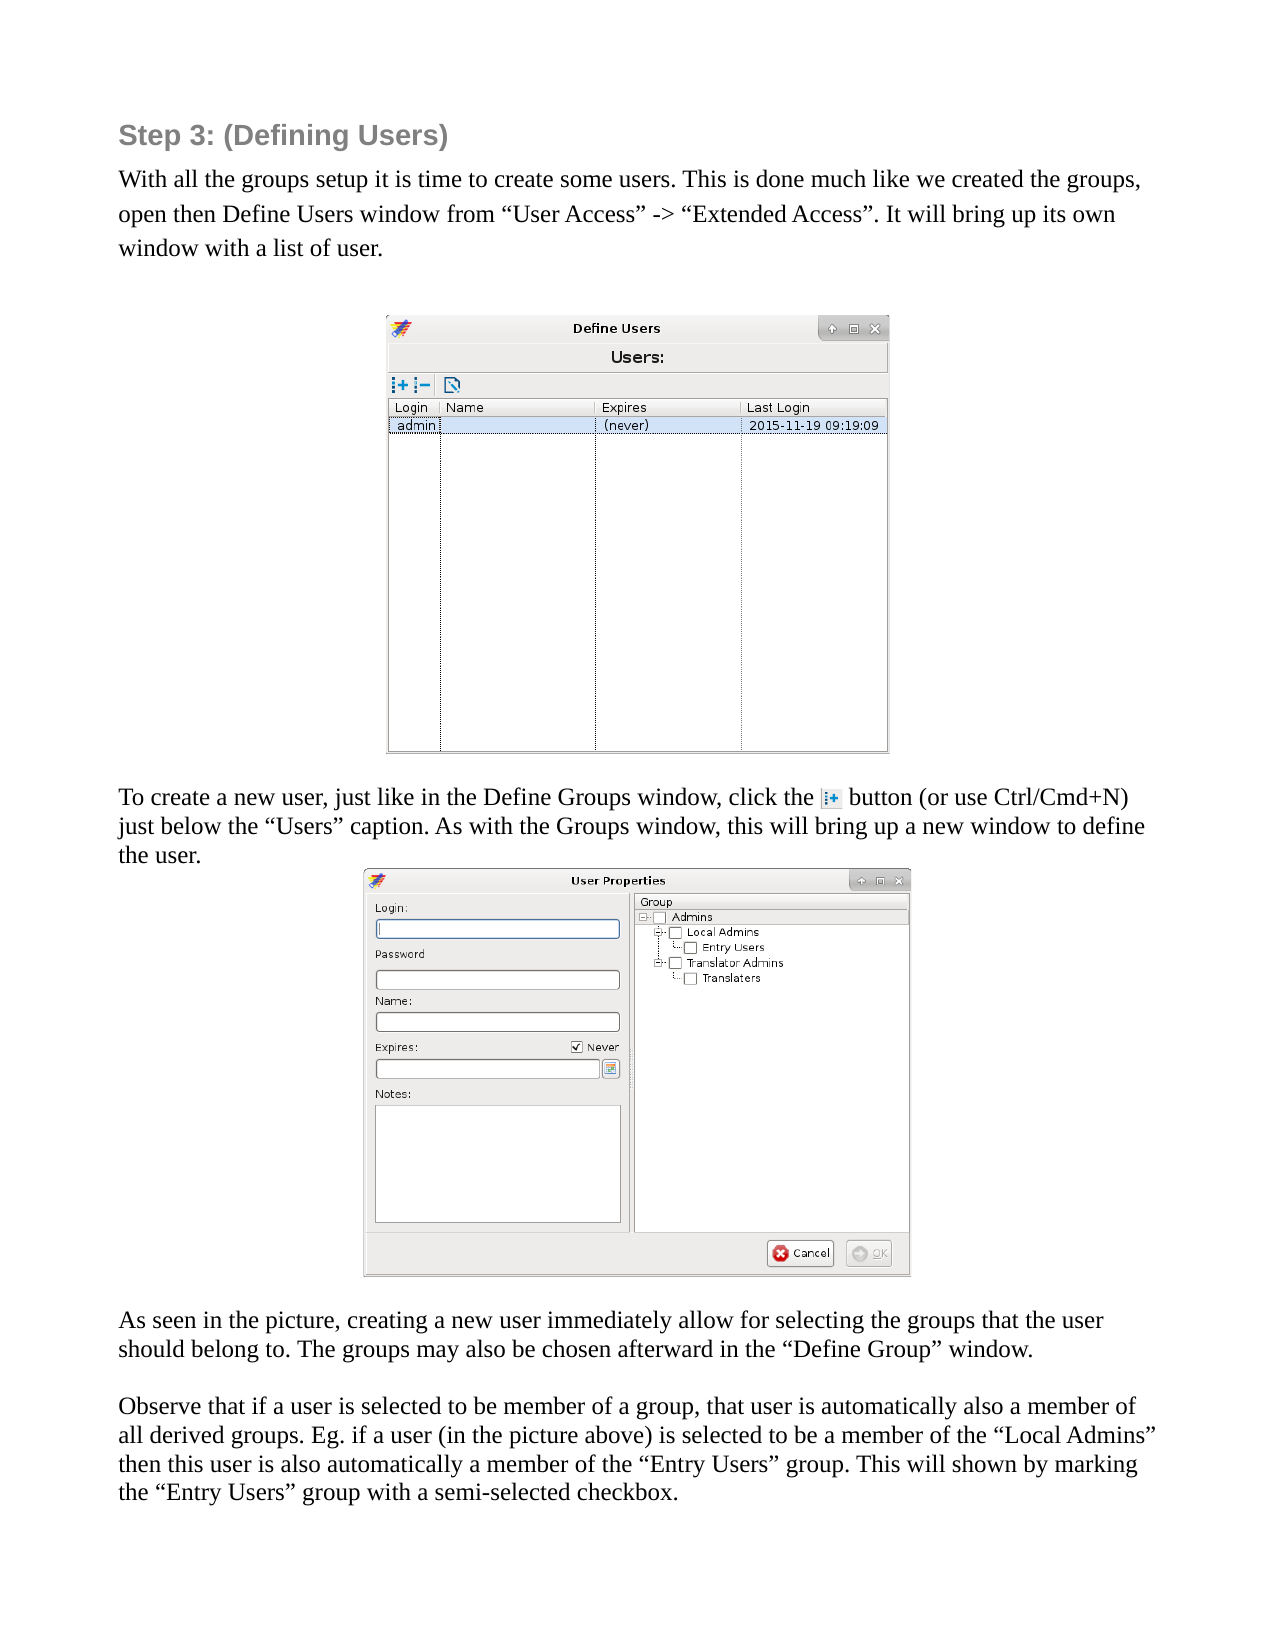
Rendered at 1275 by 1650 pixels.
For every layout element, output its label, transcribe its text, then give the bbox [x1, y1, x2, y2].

subtitle Step 3: (Defining Users) [118, 118, 1157, 152]
text With all the groups setup it is time to create some users. This is done much like we created the groups, open then Define Users window from “User Access” -> “Extended Access”. It will bring up its own window with a list of user. [118, 164, 1157, 262]
text Observe that if a user is selected to be member of a group, that user is automatically also a member of all derived groups. Eg. if a user (in the picture above) is selected to be a member of the “Local Admins” then this user is also automatically a member of the “Entry Users” group. This will shown by marking the “Entry Users” group with a semi-selected checkbox. [118, 1391, 1157, 1506]
text To create a new user, just like in the Define Groups window, click the button (or use Ctrl/Cmd+N) just below the “Users” caption. As with the Groups window, this will bring up a new window to define the user. [118, 782, 1157, 869]
picture [820, 788, 843, 809]
picture [363, 868, 912, 1277]
picture [386, 315, 890, 754]
text As seen in the picture, creating a new user immediately allow for selecting the groups that the user should belong to. The groups may also be chosen afterward in the “Define Group” window. [118, 1305, 1157, 1362]
